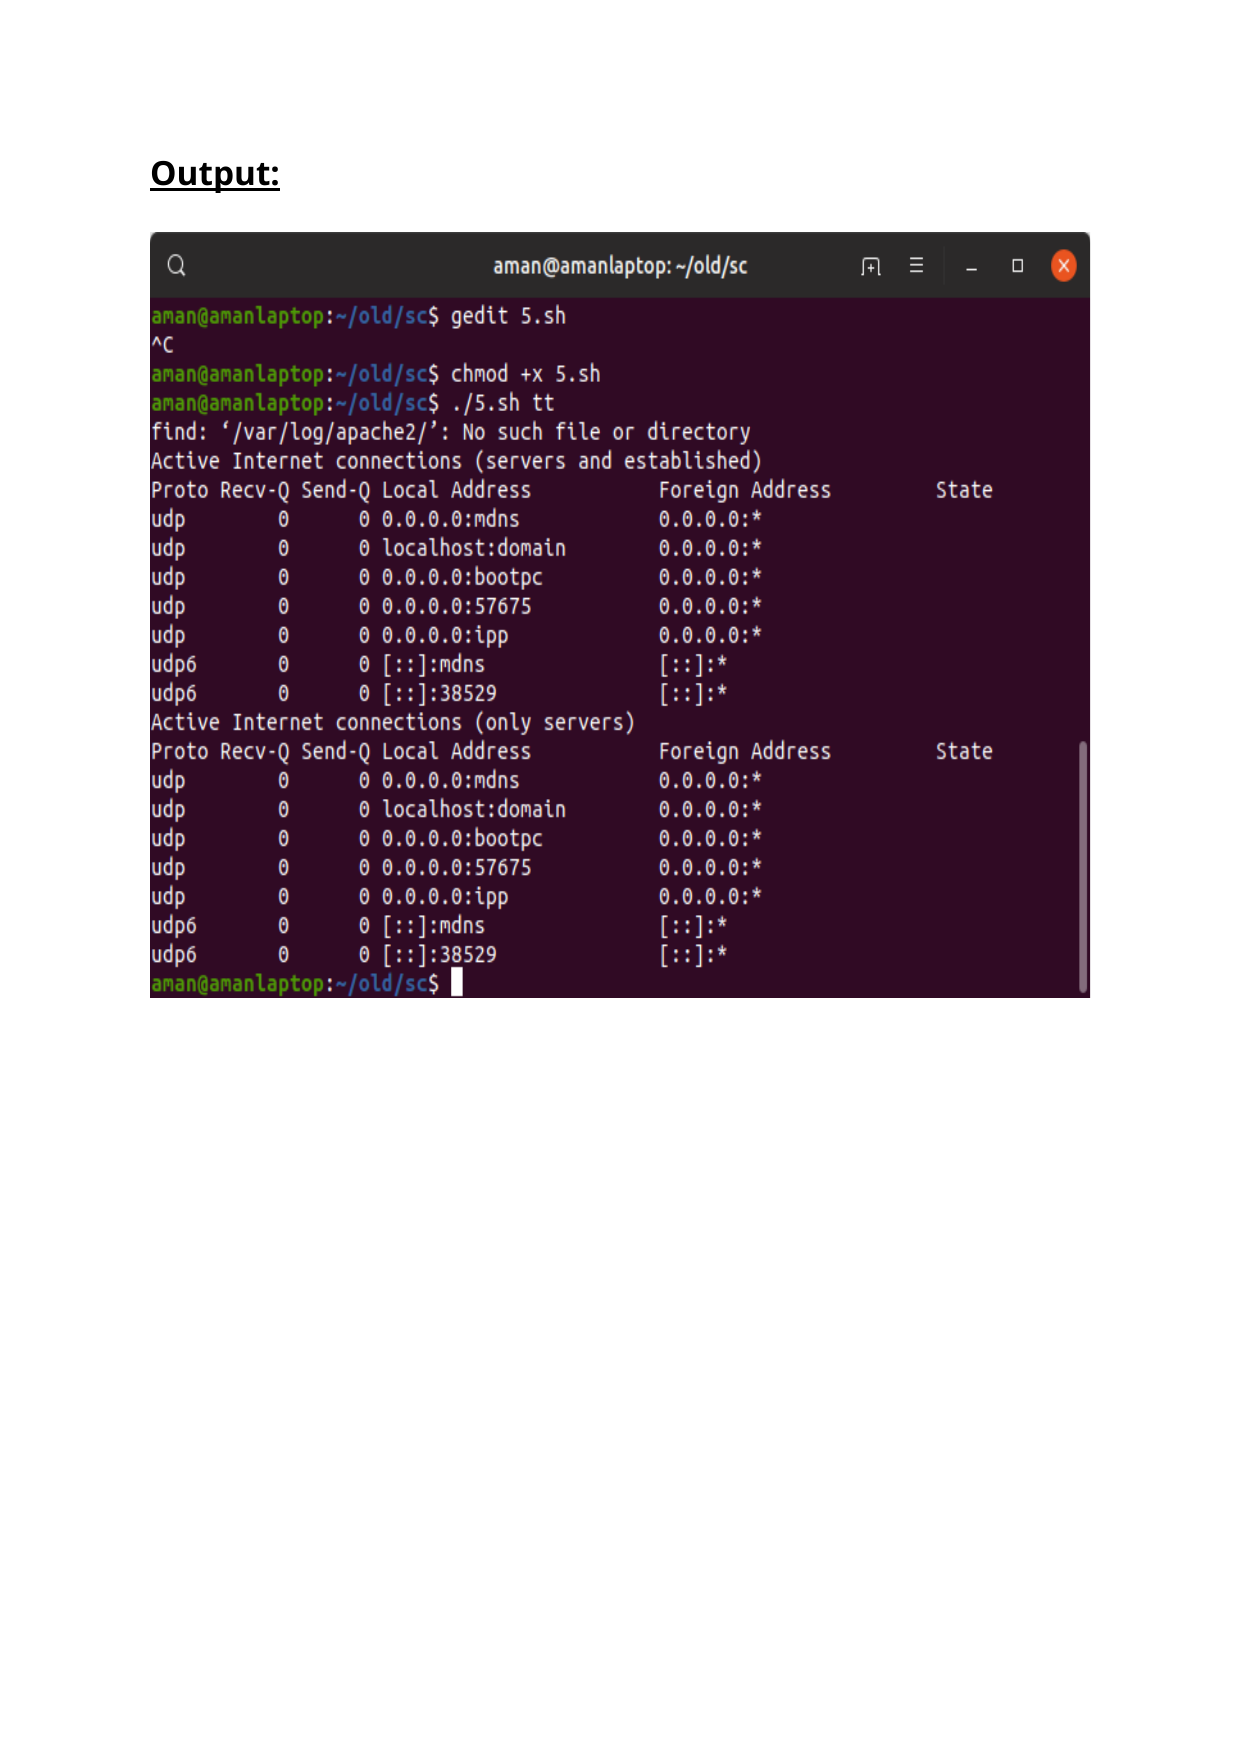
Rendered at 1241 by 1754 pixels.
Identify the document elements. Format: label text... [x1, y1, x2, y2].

picture [150, 232, 1091, 998]
text Output: [150, 150, 1090, 195]
